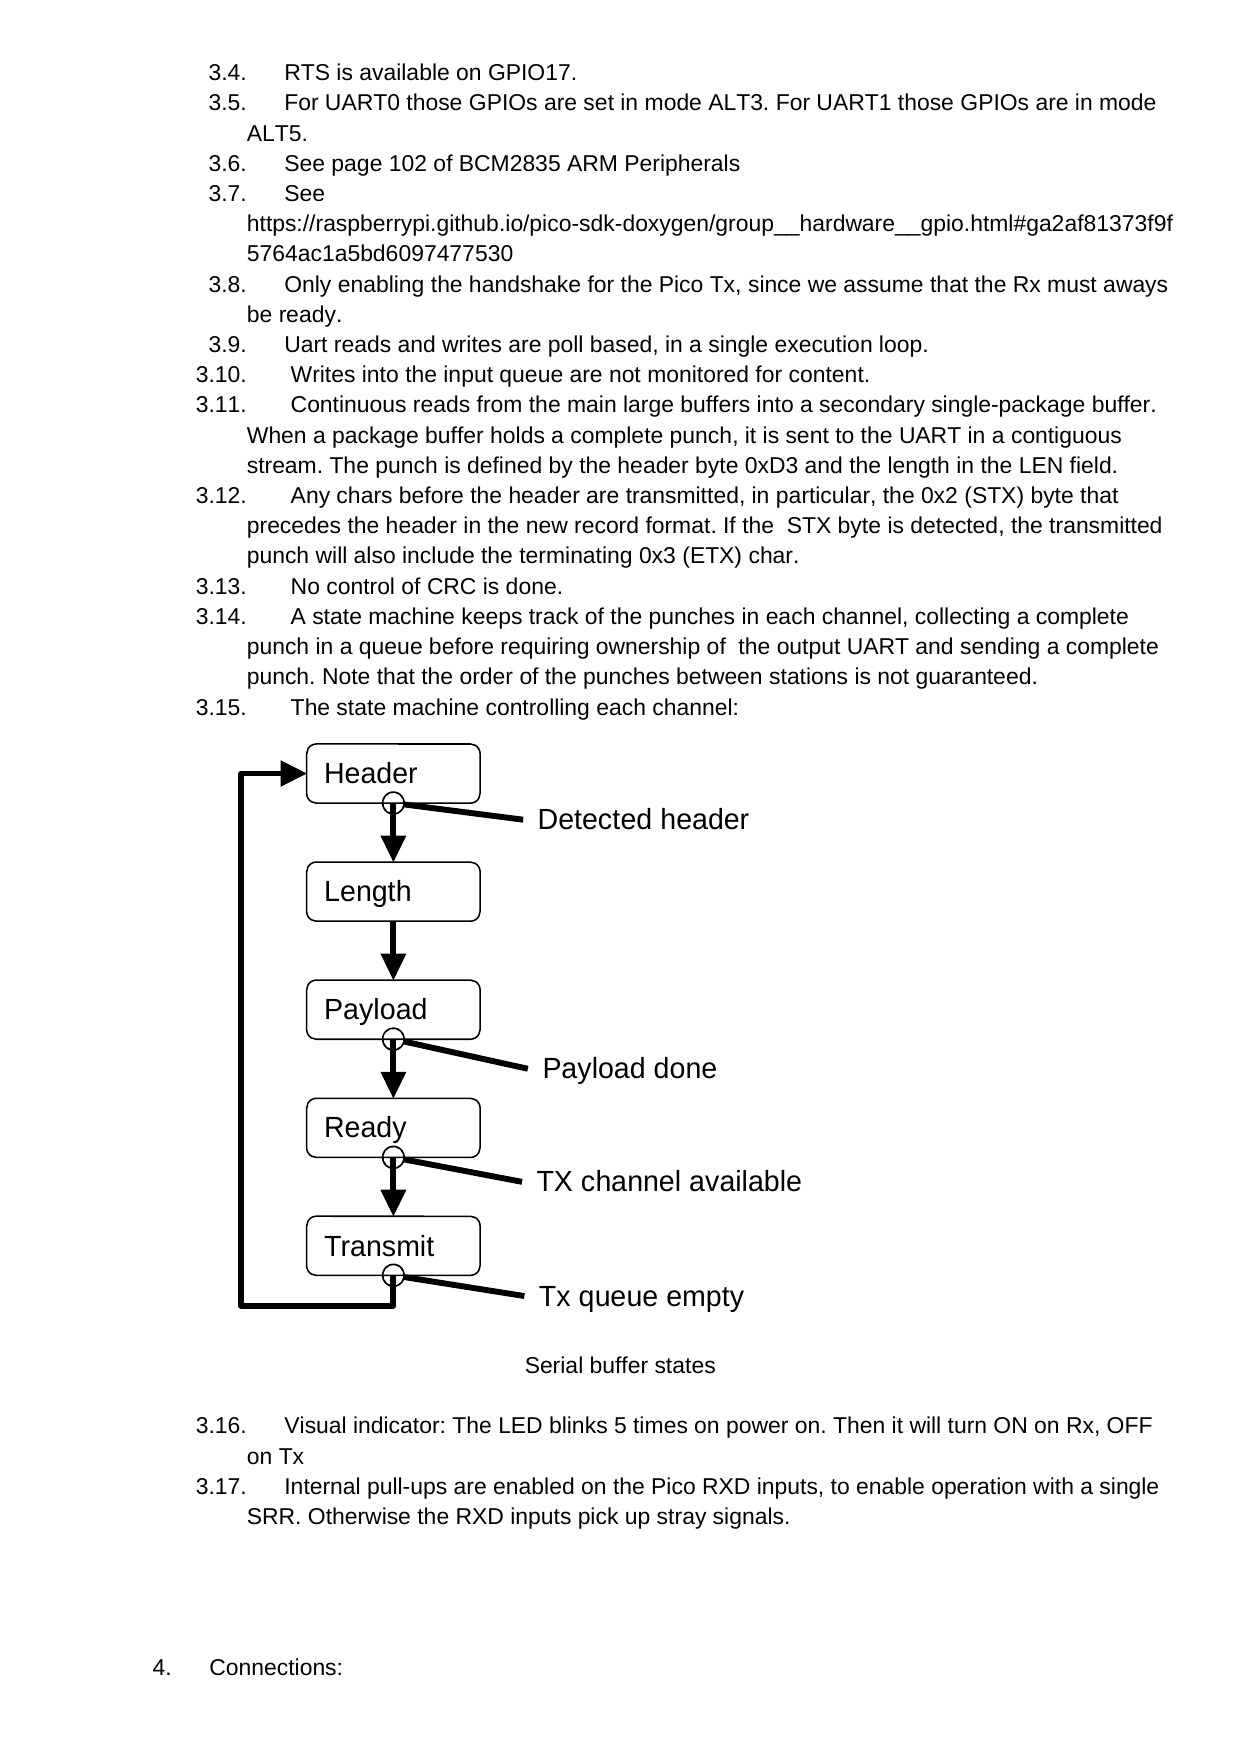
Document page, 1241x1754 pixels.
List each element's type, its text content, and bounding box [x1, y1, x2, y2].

list For UART0 those GPIOs are set in mode ALT3. For UART1 those GPIOs are in mode ALT5. [247, 89, 1181, 146]
list Uart reads and writes are poll based, in a single execution loop. [247, 331, 1181, 357]
list Internal pull-ups are enabled on the Pico RXD inputs, to enable operation with a single SRR. Otherwise the RXD inputs pick up stray signals. [247, 1473, 1181, 1529]
list A state machine keeps track of the punches in each channel, collecting a complete punch in a queue before requiring ownership of the output UART and sending a complete punch. Note that the order of the punches between stations is not guaranteed. [247, 603, 1181, 689]
list Writes into the input queue are not monitored for content. [247, 361, 1181, 387]
list Any chars before the header are transmitted, in particular, the 0x2 (STX) byte that precedes the header in the new record format. If the STX byte is detected, the transmitted punch will also include the terminating 0x3 (ETX) char. [247, 482, 1181, 569]
list Connections: [172, 1654, 1181, 1681]
list See https://raspberrypi.github.io/pico-sdk-doxygen/group__hardware__gpio.html#ga2af81373f9f5764ac1a5bd6097477530 [247, 180, 1181, 267]
list RTS is available on GPIO17. [247, 59, 1181, 85]
list Continuous reads from the main large buffers into a secondary single-package buffer. When a package buffer holds a complete punch, it is sent to the UART in a contiguous stream. The punch is defined by the header byte 0xD3 and the length in the LEN field. [247, 391, 1181, 478]
list Visual indicator: The LED blinks 5 times on power on. Then it will turn ON on Rx, OFF on Tx [247, 1412, 1181, 1469]
list Serial buffer states [59, 724, 1181, 1378]
list See page 102 of BCM2835 ARM Peripherals [247, 150, 1181, 176]
list Only enabling the handshake for the Pico Tx, since we assume that the Rx must aways be ready. [247, 271, 1181, 327]
list No control of CRC is done. [247, 573, 1181, 599]
list The state machine controlling each channel: [247, 693, 1181, 720]
